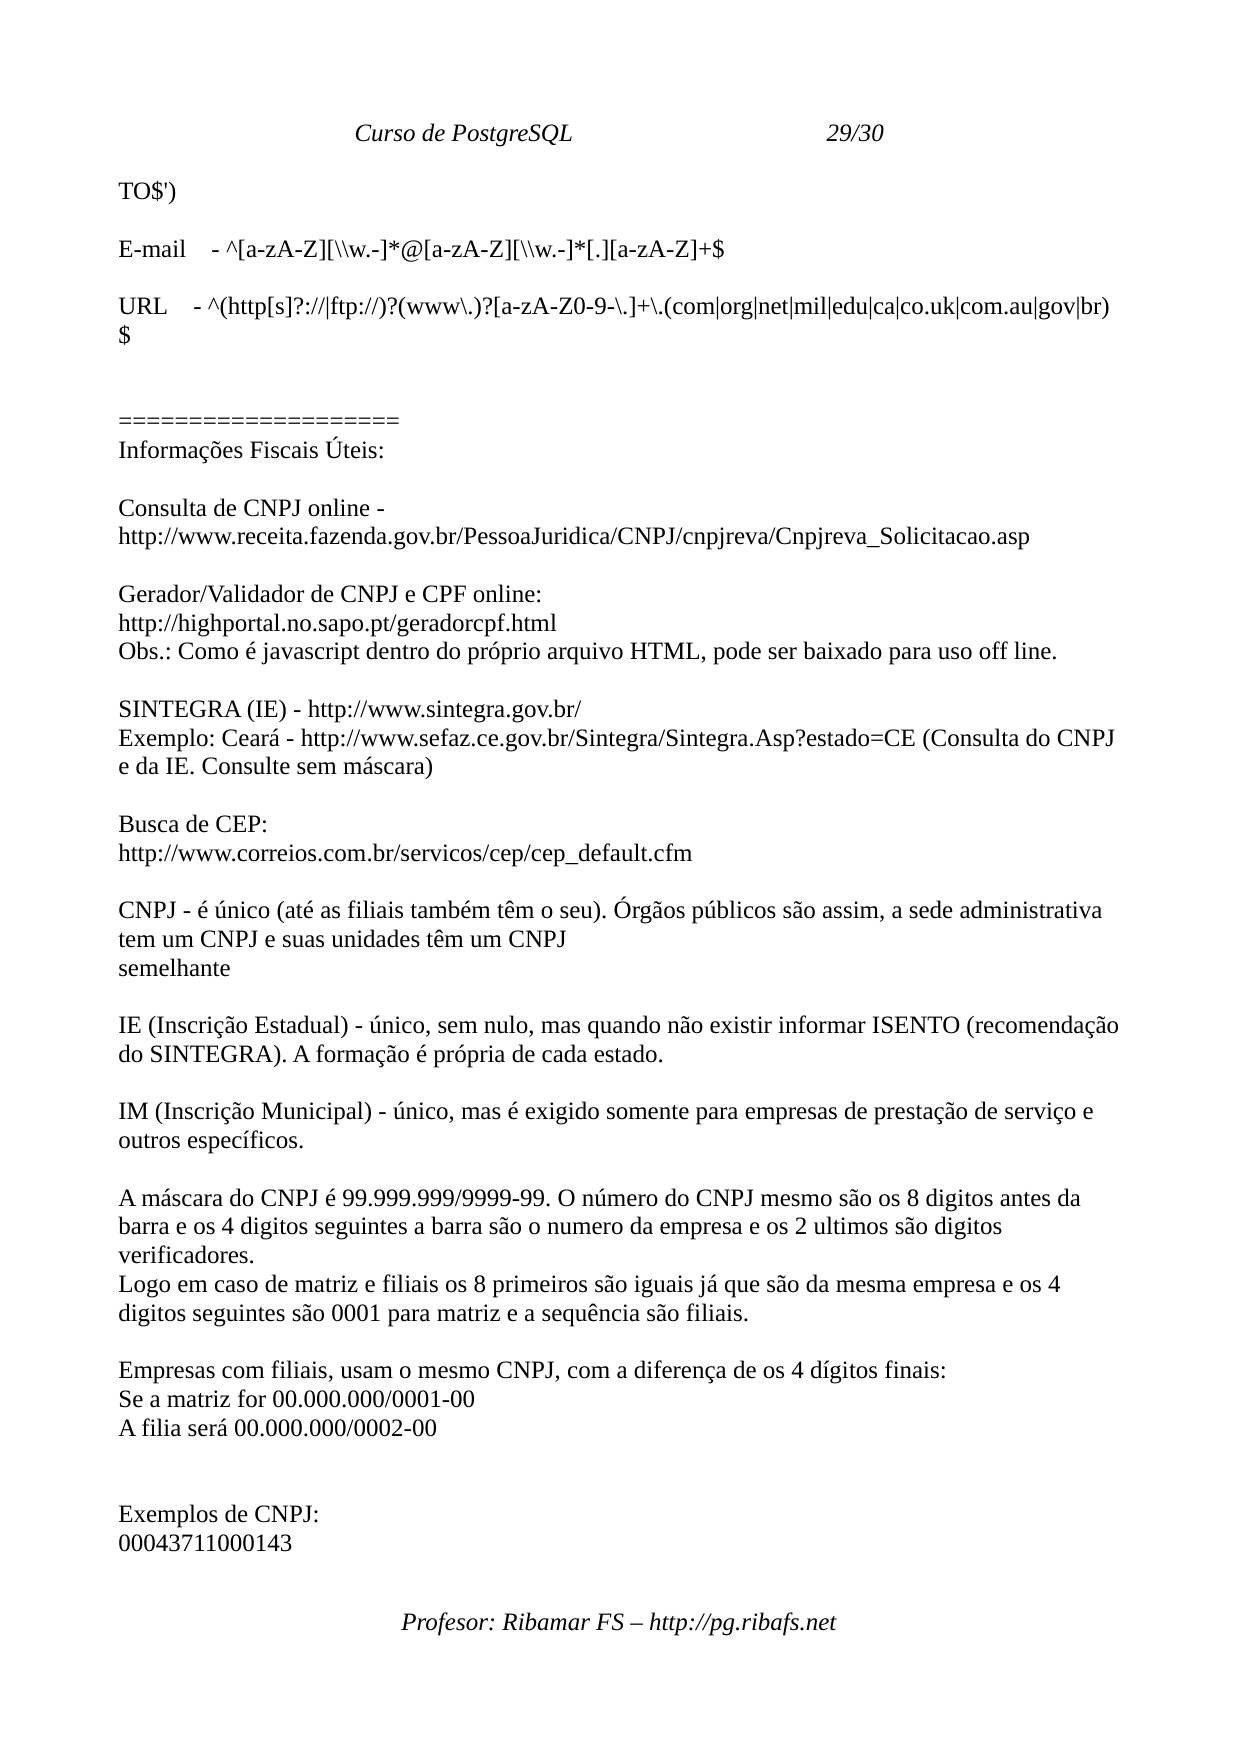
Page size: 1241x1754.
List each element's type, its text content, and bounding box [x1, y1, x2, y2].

text TO$') E-mail - ^[a-zA-Z][\\w.-]*@[a-zA-Z][\\w.-]*[.][a-zA-Z]+$ URL - ^(http[s]?://|ftp://)?(www\.)?[a-zA-Z0-9-\.]+\.(com|org|net|mil|edu|ca|co.uk|com.au|gov|br)$ ==================== Informações Fiscais Úteis: Consulta de CNPJ online - http://www.receita.fazenda.gov.br/PessoaJuridica/CNPJ/cnpjreva/Cnpjreva_Solicitacao.asp Gerador/Validador de CNPJ e CPF online: http://highportal.no.sapo.pt/geradorcpf.html Obs.: Como é javascript dentro do próprio arquivo HTML, pode ser baixado para uso off line. SINTEGRA (IE) - http://www.sintegra.gov.br/ Exemplo: Ceará - http://www.sefaz.ce.gov.br/Sintegra/Sintegra.Asp?estado=CE (Consulta do CNPJ e da IE. Consulte sem máscara) Busca de CEP: http://www.correios.com.br/servicos/cep/cep_default.cfm CNPJ - é único (até as filiais também têm o seu). Órgãos públicos são assim, a sede administrativa tem um CNPJ e suas unidades têm um CNPJ semelhante IE (Inscrição Estadual) - único, sem nulo, mas quando não existir informar ISENTO (recomendação do SINTEGRA). A formação é própria de cada estado. IM (Inscrição Municipal) - único, mas é exigido somente para empresas de prestação de serviço e outros específicos. A máscara do CNPJ é 99.999.999/9999-99. O número do CNPJ mesmo são os 8 digitos antes da barra e os 4 digitos seguintes a barra são o numero da empresa e os 2 ultimos são digitos verificadores. Logo em caso de matriz e filiais os 8 primeiros são iguais já que são da mesma empresa e os 4 digitos seguintes são 0001 para matriz e a sequência são filiais. Empresas com filiais, usam o mesmo CNPJ, com a diferença de os 4 dígitos finais: Se a matriz for 00.000.000/0001-00 A filia será 00.000.000/0002-00 Exemplos de CNPJ: 00043711000143 [118, 176, 1122, 1556]
